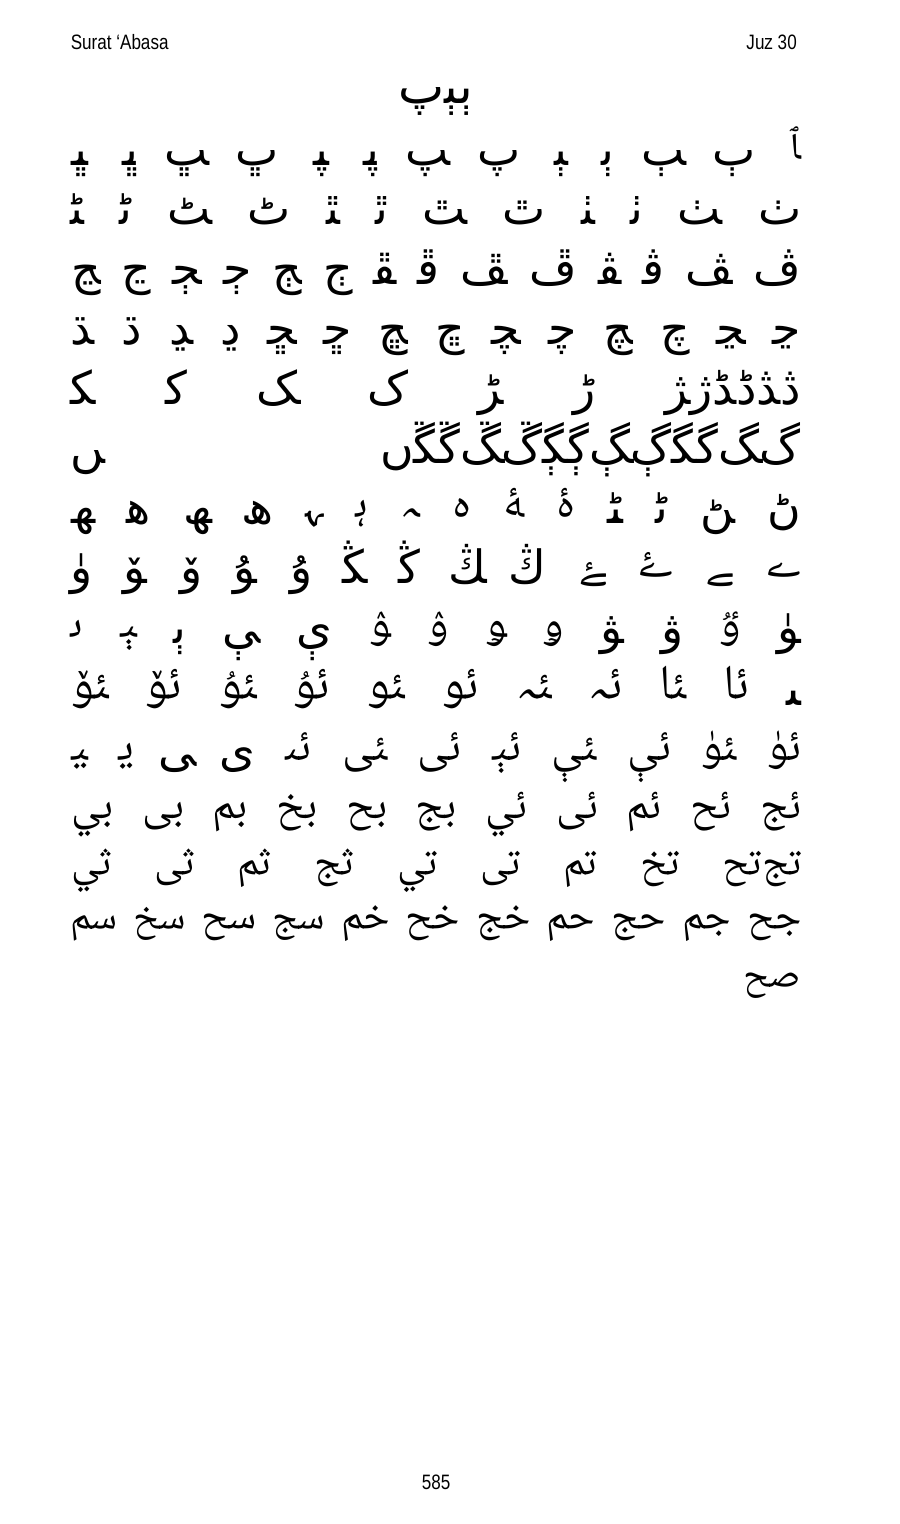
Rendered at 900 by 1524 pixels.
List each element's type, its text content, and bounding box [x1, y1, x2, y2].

text ﮆﮇﮈﮉﮊﮋ ﮌ ﮍ ﮎ ﮏ ﮐ ﮑ [71, 363, 801, 423]
text ﰋﰌ ﰍ ﰎ ﰏ ﰐ ﰑ ﰒ ﰓ ﰔ [71, 843, 801, 897]
text ﯴ ﯵ ﯶ ﯷ ﯸ ﯹ ﯺ ﯻ ﯼ ﯽ ﯾ ﯿ [71, 726, 801, 786]
text ﯩ ﯪ ﯫ ﯬ ﯭ ﯮ ﯯ ﯰ ﯱ ﯲ ﯳ [71, 662, 801, 726]
text ﭔﭕﭖ [71, 60, 801, 124]
text ﭞ ﭟ ﭠ ﭡ ﭢ ﭣ ﭤ ﭥ ﭦ ﭧ ﭨ ﭩ [71, 184, 801, 243]
text ﭸ ﭹ ﭺ ﭻ ﭼ ﭽ ﭾ ﭿ ﮀ ﮁ ﮂ ﮃ ﮄ ﮅ [71, 303, 801, 363]
text ﯜ ﯝ ﯞ ﯟ ﯠ ﯡ ﯢ ﯣ ﯤ ﯥ ﯦ ﯧ ﯨ [71, 602, 801, 662]
text ﰀ ﰁ ﰂ ﰃ ﰄ ﰅ ﰆ ﰇ ﰈ ﰉ ﰊ [71, 786, 801, 843]
text ﰕ ﰖ ﰗ ﰘ ﰙ ﰚ ﰛ ﰜ ﰝ ﰞ ﰟ ﰠ [71, 897, 801, 1011]
text ﮒﮓﮔﮕﮖﮗﮘﮙﮚﮛﮜﮝﮞ ﮟ [71, 423, 801, 483]
text ﭑ ﭒ ﭓ ﭔ ﭕ ﭖ ﭗ ﭘ ﭙ ﭚ ﭛ ﭜ ﭝ [71, 124, 801, 184]
text ﮠ ﮡ ﮢ ﮣ ﮤ ﮥ ﮦ ﮧ ﮨ ﮩ ﮪ ﮫ ﮬ ﮭ [71, 483, 801, 542]
text ﮮ ﮯ ﮰ ﮱ ﯓ ﯔ ﯕ ﯖ ﯗ ﯘ ﯙ ﯚ ﯛ [71, 542, 801, 602]
text ﭪ ﭫ ﭬ ﭭ ﭮ ﭯ ﭰ ﭱ ﭲ ﭳ ﭴ ﭵ ﭶ ﭷ [71, 243, 801, 303]
